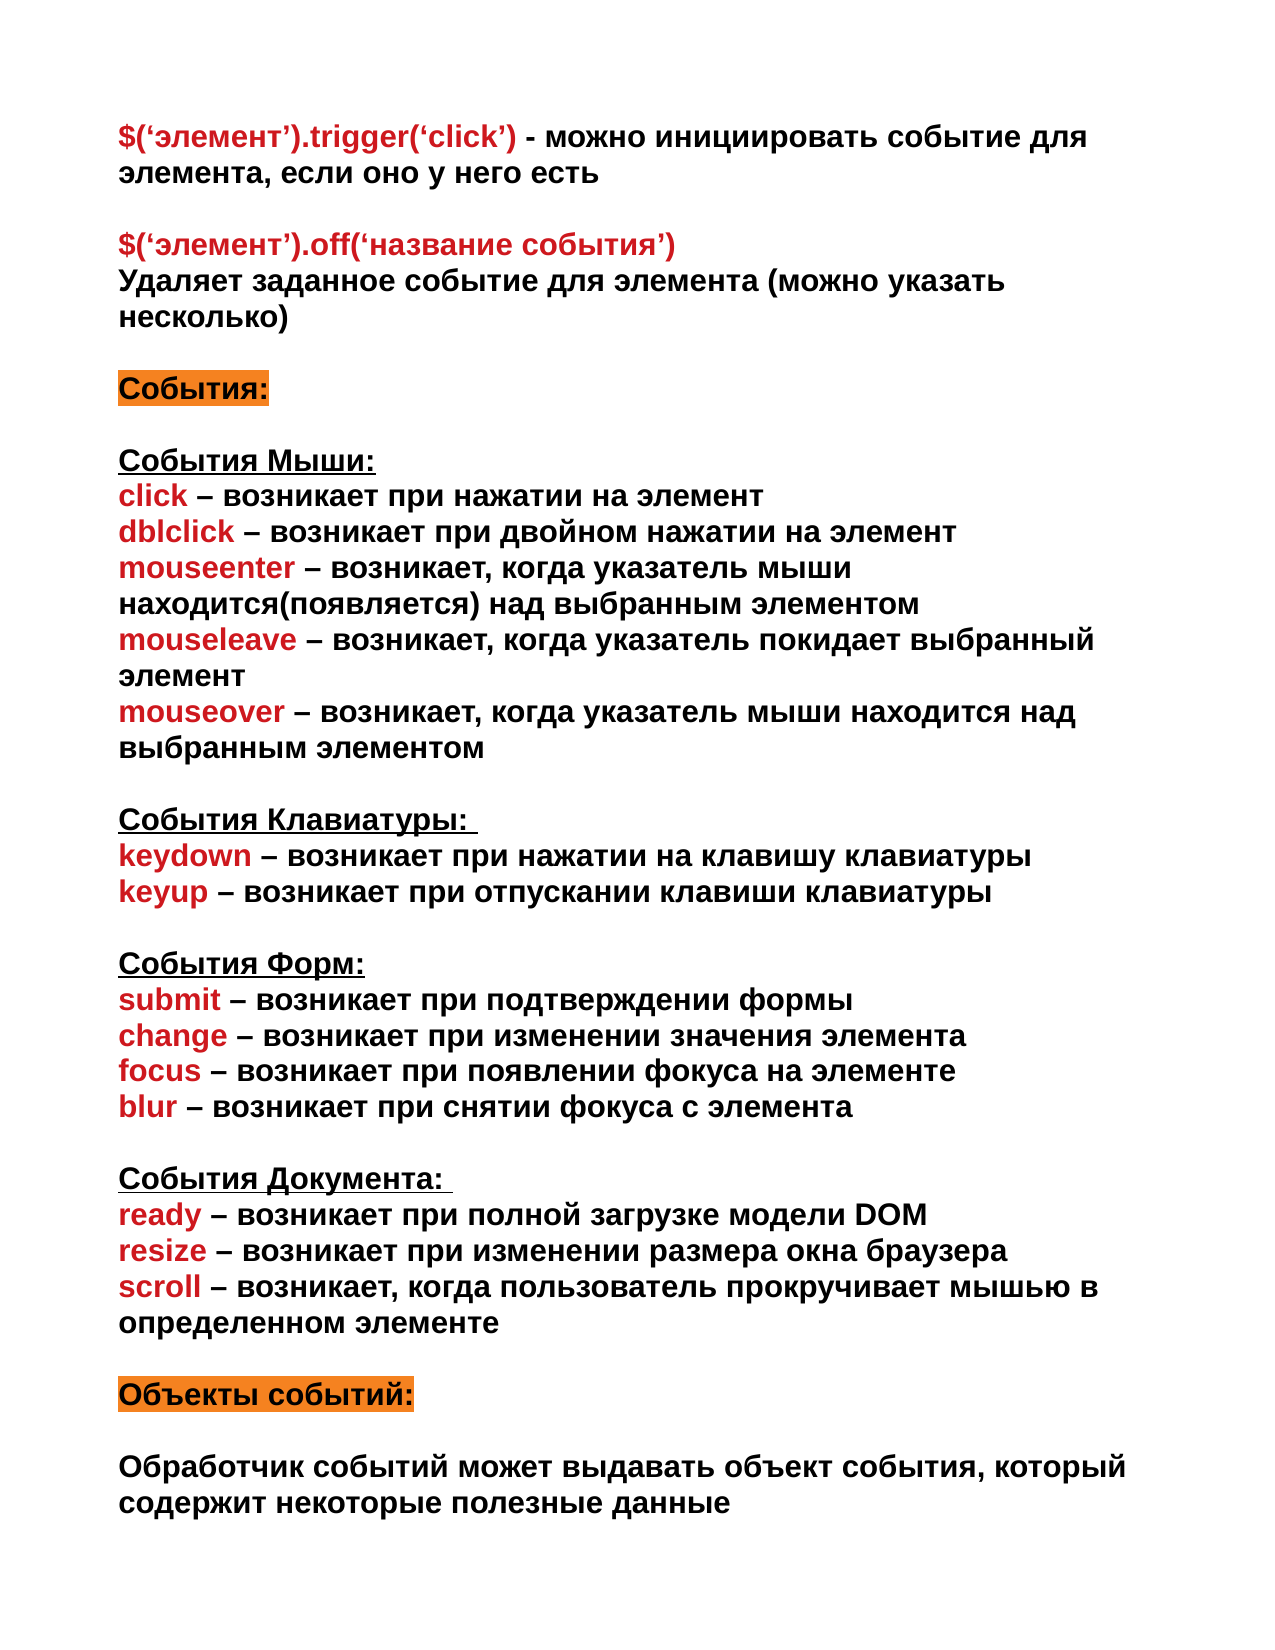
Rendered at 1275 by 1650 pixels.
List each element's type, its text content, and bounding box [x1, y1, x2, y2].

text dblclick – возникает при двойном нажатии на элемент [118, 513, 1157, 549]
text resize – возникает при изменении размера окна браузера [118, 1232, 1157, 1268]
text focus – возникает при появлении фокуса на элементе [118, 1052, 1157, 1088]
text События: [118, 370, 1157, 406]
text mouseover – возникает, когда указатель мыши находится над выбранным элементом [118, 693, 1157, 765]
text $(‘элемент’).trigger(‘click’) - можно инициировать событие для элемента, если оно у него есть [118, 118, 1157, 190]
text mouseleave – возникает, когда указатель покидает выбранный элемент [118, 621, 1157, 693]
text $(‘элемент’).off(‘название события’) [118, 226, 1157, 262]
text События Клавиатуры: [118, 801, 1157, 837]
text click – возникает при нажатии на элемент [118, 477, 1157, 513]
text События Документа: [118, 1160, 1157, 1196]
text submit – возникает при подтверждении формы [118, 981, 1157, 1017]
text blur – возникает при снятии фокуса с элемента [118, 1088, 1157, 1124]
text ready – возникает при полной загрузке модели DOM [118, 1196, 1157, 1232]
text keydown – возникает при нажатии на клавишу клавиатуры [118, 837, 1157, 873]
text scroll – возникает, когда пользователь прокручивает мышью в определенном элементе [118, 1268, 1157, 1340]
text События Форм: [118, 945, 1157, 981]
text keyup – возникает при отпускании клавиши клавиатуры [118, 873, 1157, 909]
text change – возникает при изменении значения элемента [118, 1017, 1157, 1052]
text Объекты событий: [118, 1376, 1157, 1412]
text Обработчик событий может выдавать объект события, который содержит некоторые полезные данные [118, 1448, 1157, 1520]
text Удаляет заданное событие для элемента (можно указать несколько) [118, 262, 1157, 334]
text mouseenter – возникает, когда указатель мыши находится(появляется) над выбранным элементом [118, 549, 1157, 621]
text События Мыши: [118, 442, 1157, 477]
